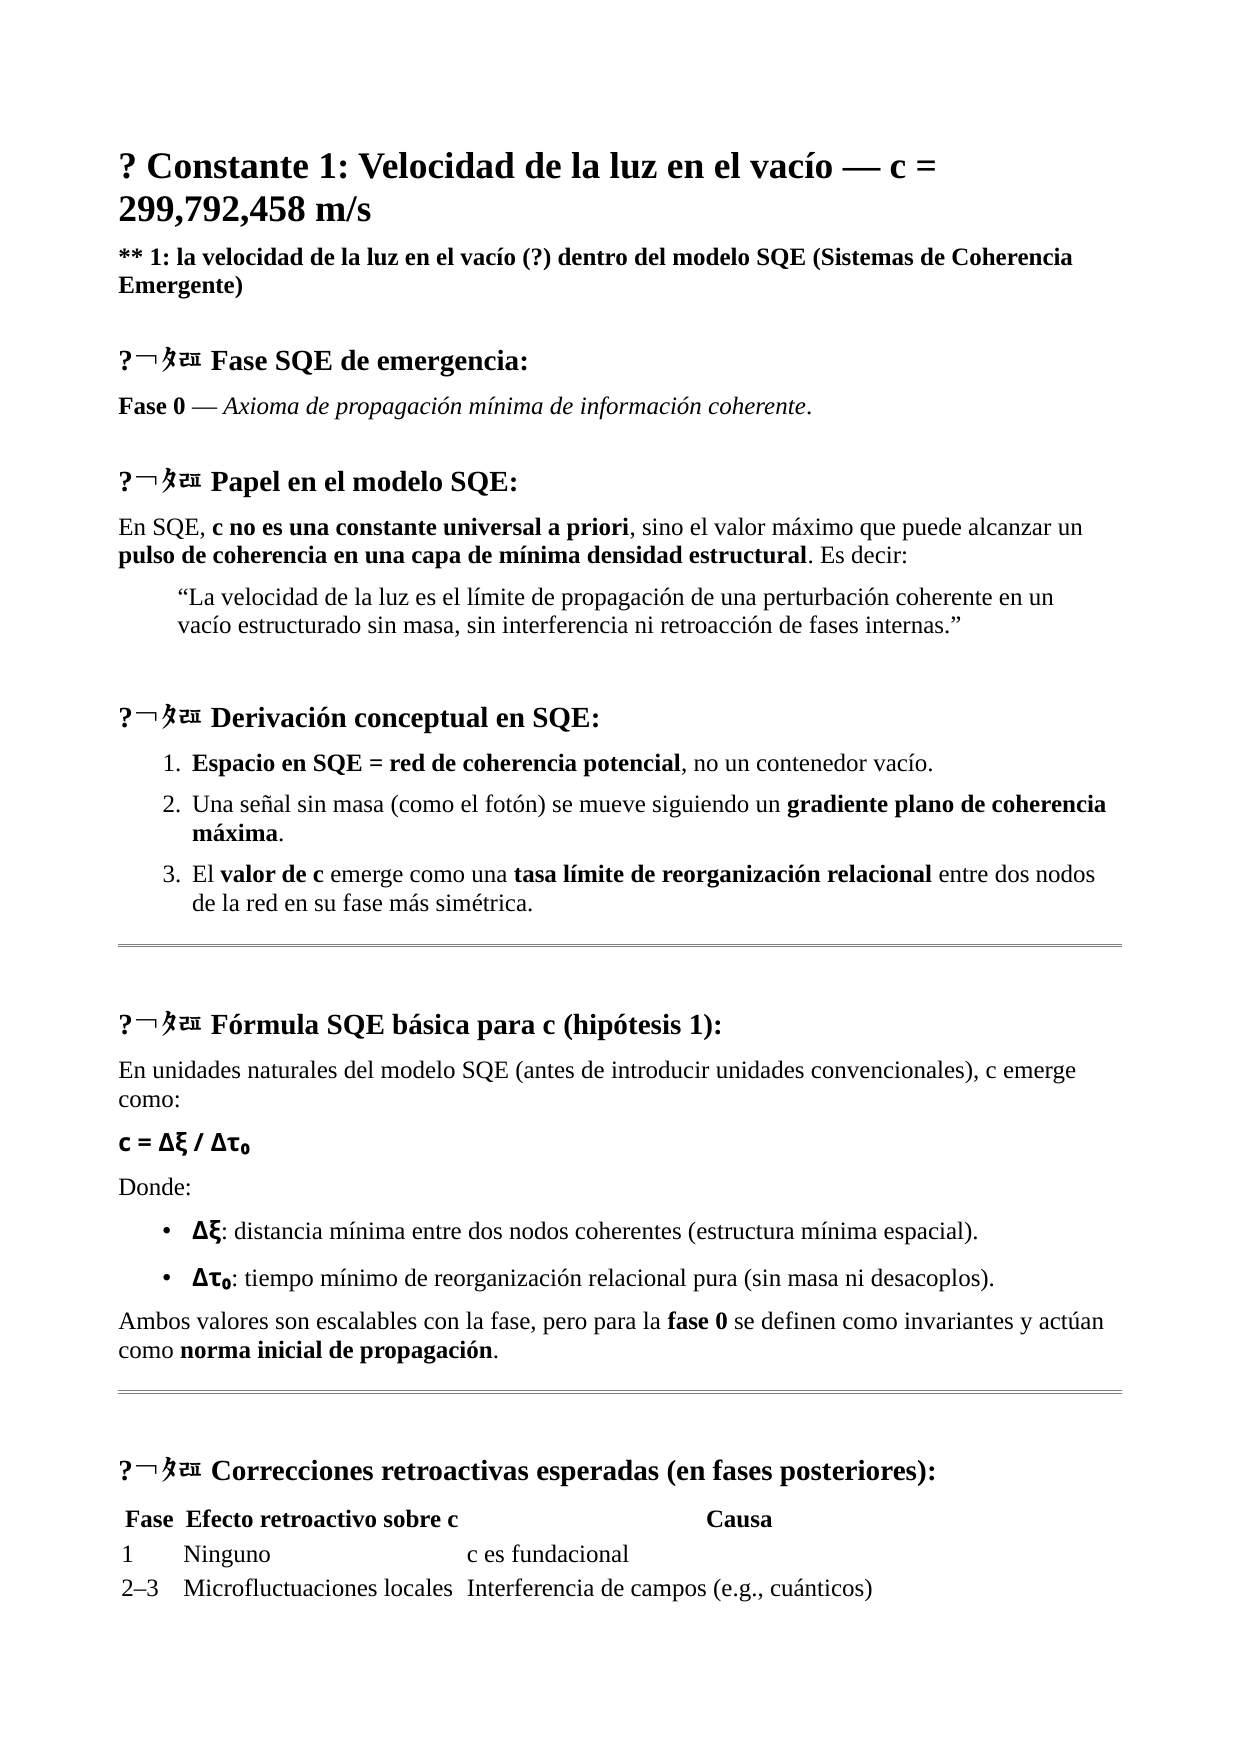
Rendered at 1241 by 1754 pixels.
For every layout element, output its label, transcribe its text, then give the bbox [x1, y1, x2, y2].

text En unidades naturales del modelo SQE (antes de introducir unidades convencionales), c emerge como: [118, 1055, 1122, 1112]
table_header Causa [464, 1501, 1014, 1536]
table_header Fase [118, 1501, 180, 1536]
subtitle ? Constante 1: Velocidad de la luz en el vacío — c = 299,792,458 m/s [118, 143, 1122, 229]
table_cell 1 [118, 1536, 180, 1571]
list Δτ₀: tiempo mínimo de reorganización relacional pura (sin masa ni desacoplos). [162, 1259, 1122, 1293]
subtitle ?￢ﾀﾯFase SQE de emergencia: [118, 337, 1122, 379]
table_header Efecto retroactivo sobre c [180, 1501, 464, 1536]
table_cell Microfluctuaciones locales [180, 1571, 464, 1605]
text En SQE, c no es una constante universal a priori, sino el valor máximo que puede alcanzar un pulso de coherencia en una capa de mínima densidad estructural. Es decir: [118, 512, 1122, 569]
text Fase 0 — Axioma de propagación mínima de información coherente. [118, 391, 1122, 420]
list Espacio en SQE = red de coherencia potencial, no un contenedor vacío. [162, 748, 1122, 777]
text Donde: [118, 1172, 1122, 1200]
list Δξ: distancia mínima entre dos nodos coherentes (estructura mínima espacial). [162, 1213, 1122, 1247]
list Una señal sin masa (como el fotón) se mueve siguiendo un gradiente plano de coherencia máxima. [162, 789, 1122, 847]
table_cell Interferencia de campos (e.g., cuánticos) [464, 1571, 1014, 1605]
table_cell 2–3 [118, 1571, 180, 1605]
subtitle ?￢ﾀﾯPapel en el modelo SQE: [118, 457, 1122, 499]
text ** 1: la velocidad de la luz en el vacío (?) dentro del modelo SQE (Sistemas de Coherencia Emergente) [118, 242, 1122, 299]
text c = Δξ / Δτ₀ [118, 1125, 1122, 1159]
table_cell c es fundacional [464, 1536, 1014, 1571]
text “La velocidad de la luz es el límite de propagación de una perturbación coherente en un vacío estructurado sin masa, sin interferencia ni retroacción de fases internas.” [177, 582, 1063, 639]
subtitle ?￢ﾀﾯDerivación conceptual en SQE: [118, 694, 1122, 736]
list El valor de c emerge como una tasa límite de reorganización relacional entre dos nodos de la red en su fase más simétrica. [162, 859, 1122, 917]
subtitle ?￢ﾀﾯCorrecciones retroactivas esperadas (en fases posteriores): [118, 1447, 1122, 1489]
text Ambos valores son escalables con la fase, pero para la fase 0 se definen como invariantes y actúan como norma inicial de propagación. [118, 1306, 1122, 1363]
table_cell Ninguno [180, 1536, 464, 1571]
subtitle ?￢ﾀﾯFórmula SQE básica para c (hipótesis 1): [118, 1001, 1122, 1042]
